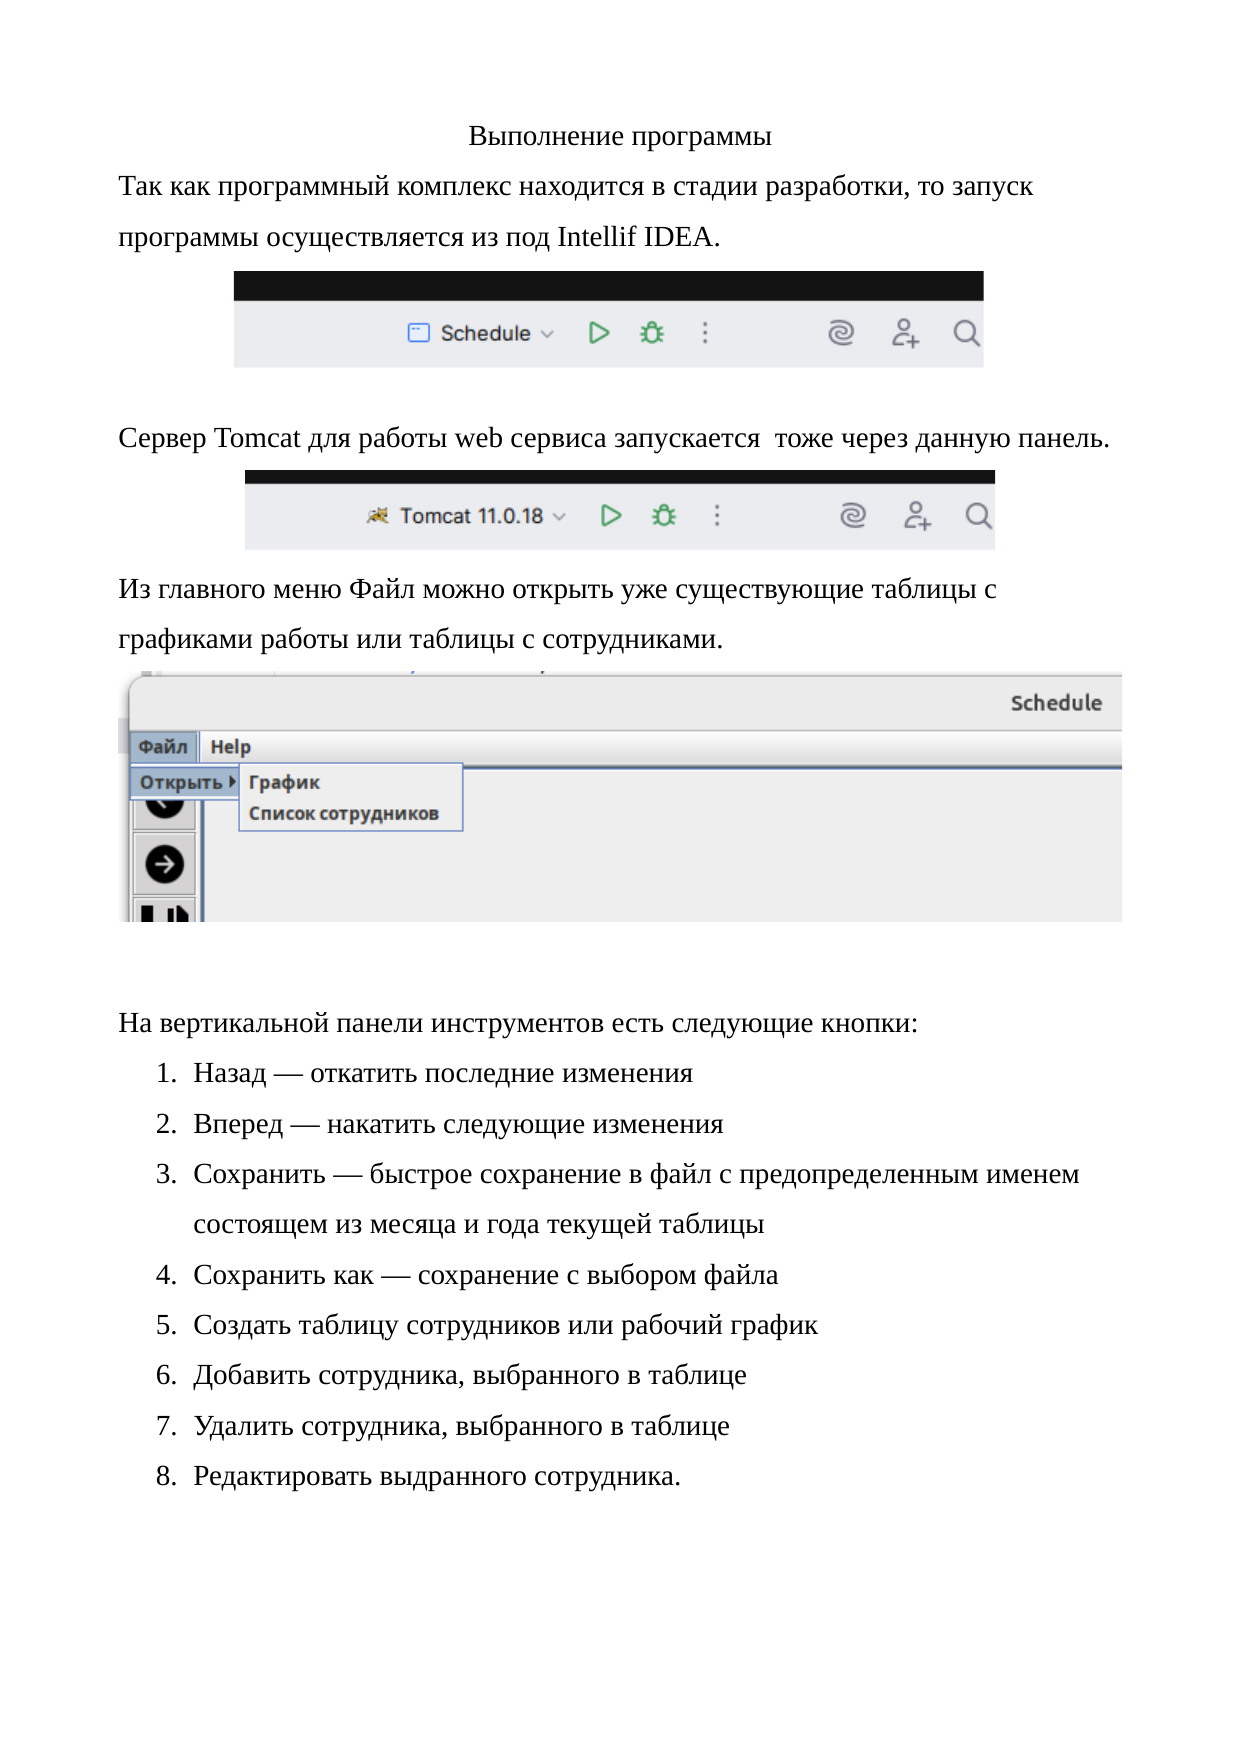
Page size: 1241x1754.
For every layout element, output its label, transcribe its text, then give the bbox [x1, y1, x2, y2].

picture [233, 271, 984, 371]
list Создать таблицу сотрудников или рабочий график [156, 1307, 1122, 1341]
picture [245, 470, 995, 569]
text На вертикальной панели инструментов есть следующие кнопки: [118, 1005, 1122, 1039]
list Вперед — накатить следующие изменения [156, 1106, 1122, 1139]
list Удалить сотрудника, выбранного в таблице [156, 1408, 1122, 1441]
text Выполнение программы [118, 118, 1122, 152]
list Добавить сотрудника, выбранного в таблице [156, 1357, 1122, 1391]
text Так как программный комплекс находится в стадии разработки, то запуск программы осуществляется из под Intellif IDEA. [118, 168, 1122, 252]
picture [118, 671, 1123, 922]
list Редактировать выдранного сотрудника. [156, 1458, 1122, 1492]
list Сохранить как — сохранение с выбором файла [156, 1257, 1122, 1290]
text Сервер Tomcat для работы web сервиса запускается тоже через данную панель. [118, 420, 1122, 453]
list Назад — откатить последние изменения [156, 1056, 1122, 1089]
list Сохранить — быстрое сохранение в файл с предопределенным именем состоящем из месяца и года текущей таблицы [156, 1156, 1122, 1240]
text Из главного меню Файл можно открыть уже существующие таблицы с графиками работы или таблицы с сотрудниками. [118, 571, 1122, 655]
